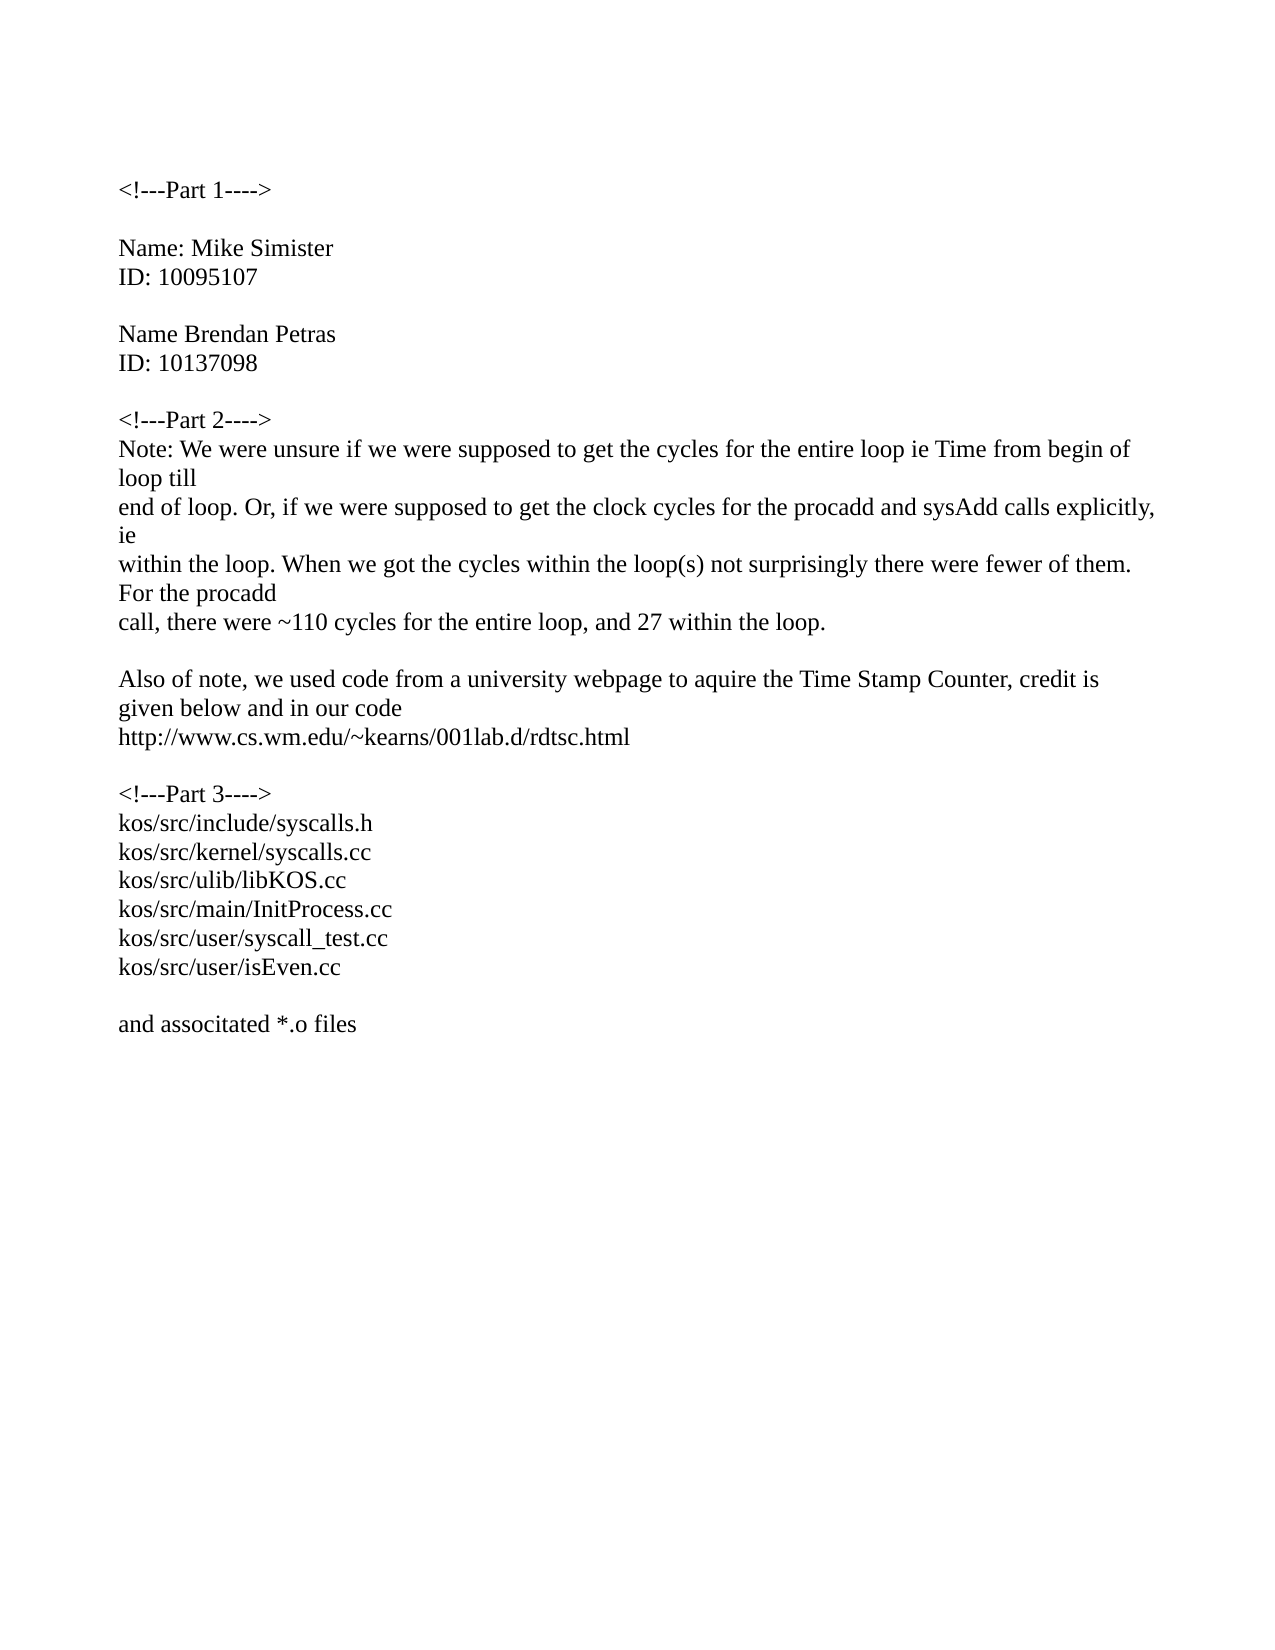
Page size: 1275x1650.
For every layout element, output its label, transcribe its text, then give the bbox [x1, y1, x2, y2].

text kos/src/user/syscall_test.cc [118, 923, 1157, 952]
text kos/src/kernel/syscalls.cc [118, 837, 1157, 866]
text end of loop. Or, if we were supposed to get the clock cycles for the procadd and sysAdd calls explicitly, ie [118, 492, 1157, 549]
text <!---Part 2----> [118, 406, 1157, 434]
text kos/src/main/InitProcess.cc [118, 894, 1157, 923]
text ID: 10137098 [118, 348, 1157, 377]
text Note: We were unsure if we were supposed to get the cycles for the entire loop ie Time from begin of loop till [118, 434, 1157, 492]
text Name: Mike Simister [118, 233, 1157, 262]
text kos/src/ulib/libKOS.cc [118, 866, 1157, 894]
text and associtated *.o files [118, 1009, 1157, 1038]
text kos/src/include/syscalls.h [118, 808, 1157, 837]
text <!---Part 1----> [118, 176, 1157, 204]
text http://www.cs.wm.edu/~kearns/001lab.d/rdtsc.html [118, 722, 1157, 751]
text <!---Part 3----> [118, 779, 1157, 808]
text kos/src/user/isEven.cc [118, 952, 1157, 981]
text Also of note, we used code from a university webpage to aquire the Time Stamp Counter, credit is given below and in our code [118, 664, 1157, 722]
text ID: 10095107 [118, 262, 1157, 291]
text Name Brendan Petras [118, 319, 1157, 348]
text within the loop. When we got the cycles within the loop(s) not surprisingly there were fewer of them. For the procadd [118, 549, 1157, 607]
text call, there were ~110 cycles for the entire loop, and 27 within the loop. [118, 607, 1157, 636]
